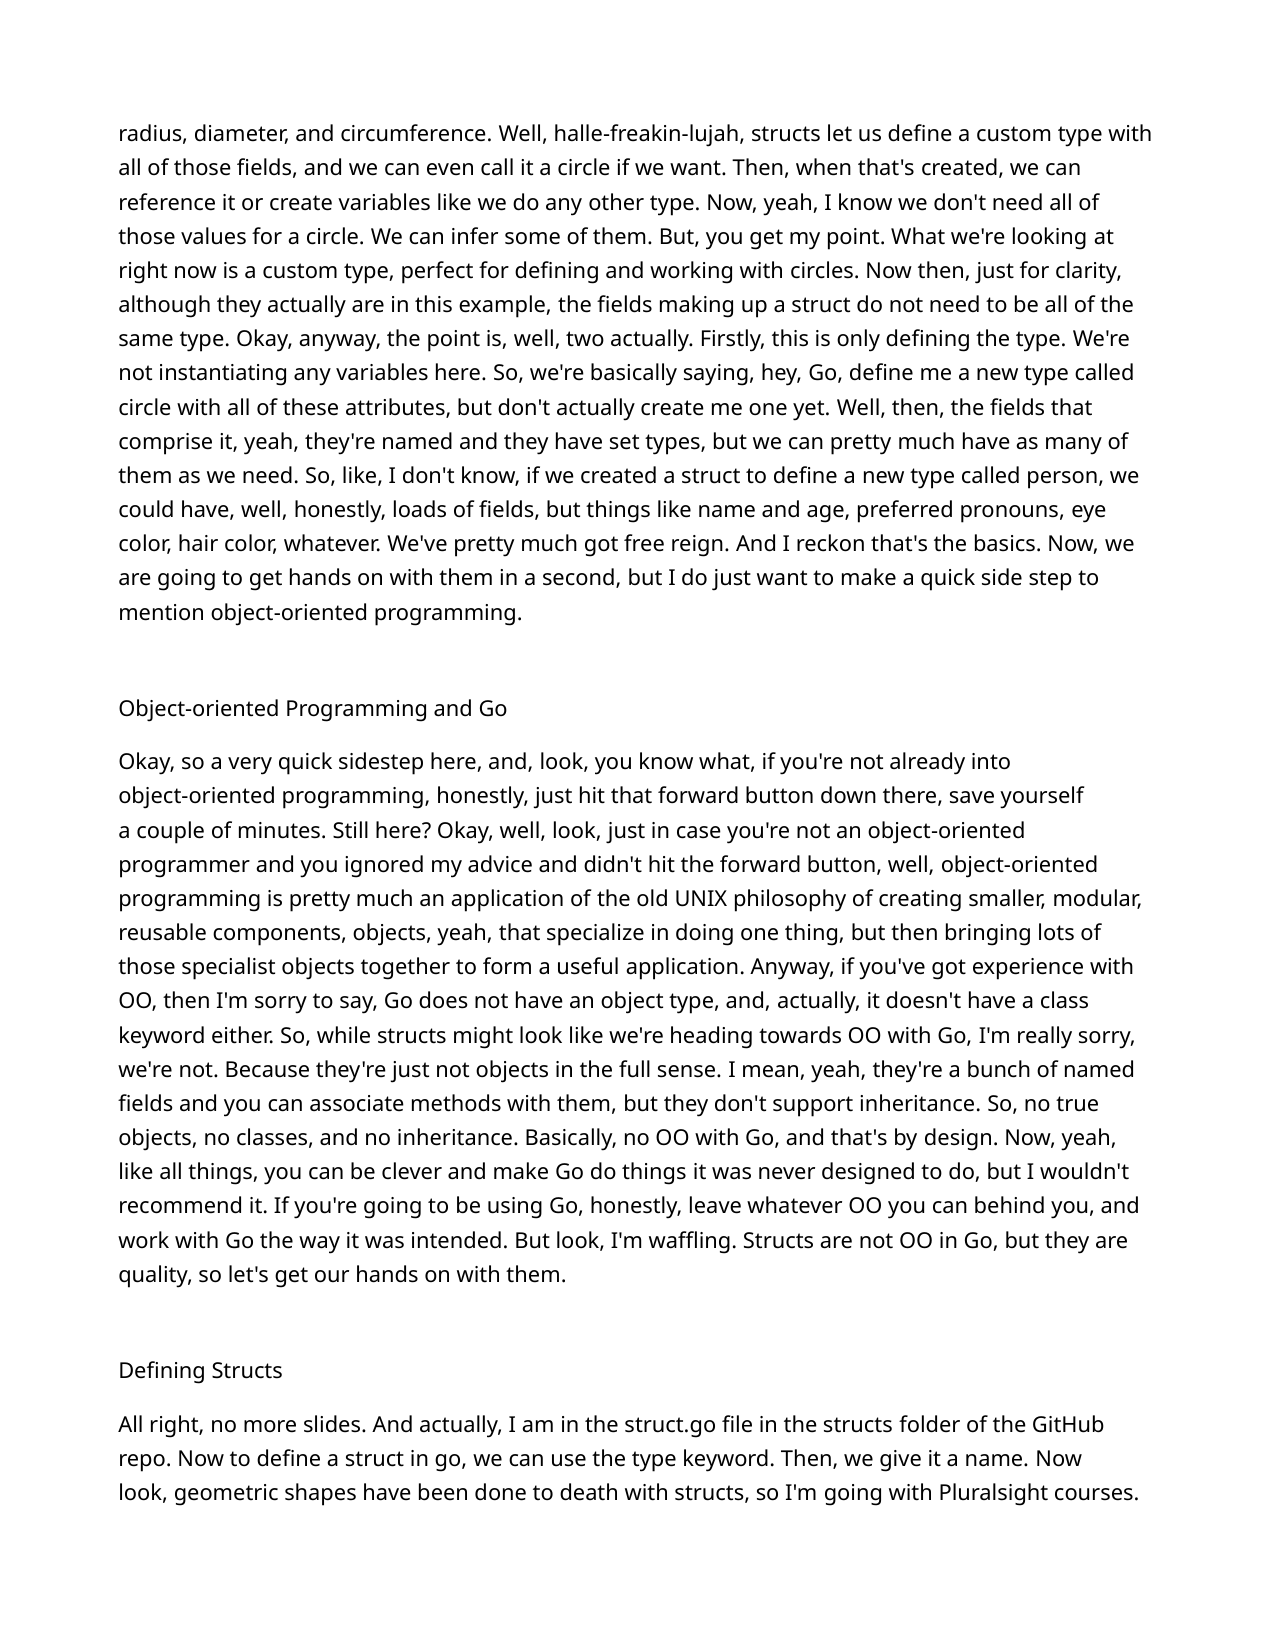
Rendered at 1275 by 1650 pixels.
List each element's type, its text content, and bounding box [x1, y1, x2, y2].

subtitle Defining Structs [118, 1356, 1157, 1385]
text All right, no more slides. And actually, I am in the struct.go file in the structs folder of the GitHub repo. Now to define a struct in go, we can use the type keyword. Then, we give it a name. Now look, geometric shapes have been done to death with structs, so I'm going with Pluralsight courses. [118, 1409, 1157, 1507]
text radius, diameter, and circumference. Well, halle‑freakin‑lujah, structs let us define a custom type with all of those fields, and we can even call it a circle if we want. Then, when that's created, we can reference it or create variables like we do any other type. Now, yeah, I know we don't need all of those values for a circle. We can infer some of them. But, you get my point. What we're looking at right now is a custom type, perfect for defining and working with circles. Now then, just for clarity, although they actually are in this example, the fields making up a struct do not need to be all of the same type. Okay, anyway, the point is, well, two actually. Firstly, this is only defining the type. We're not instantiating any variables here. So, we're basically saying, hey, Go, define me a new type called circle with all of these attributes, but don't actually create me one yet. Well, then, the fields that comprise it, yeah, they're named and they have set types, but we can pretty much have as many of them as we need. So, like, I don't know, if we created a struct to define a new type called person, we could have, well, honestly, loads of fields, but things like name and age, preferred pronouns, eye color, hair color, whatever. We've pretty much got free reign. And I reckon that's the basics. Now, we are going to get hands on with them in a second, but I do just want to make a quick side step to mention object‑oriented programming. [118, 118, 1157, 626]
subtitle Object-oriented Programming and Go [118, 693, 1157, 723]
text Okay, so a very quick sidestep here, and, look, you know what, if you're not already into object‑oriented programming, honestly, just hit that forward button down there, save yourself a couple of minutes. Still here? Okay, well, look, just in case you're not an object‑oriented programmer and you ignored my advice and didn't hit the forward button, well, object‑oriented programming is pretty much an application of the old UNIX philosophy of creating smaller, modular, reusable components, objects, yeah, that specialize in doing one thing, but then bringing lots of those specialist objects together to form a useful application. Anyway, if you've got experience with OO, then I'm sorry to say, Go does not have an object type, and, actually, it doesn't have a class keyword either. So, while structs might look like we're heading towards OO with Go, I'm really sorry, we're not. Because they're just not objects in the full sense. I mean, yeah, they're a bunch of named fields and you can associate methods with them, but they don't support inheritance. So, no true objects, no classes, and no inheritance. Basically, no OO with Go, and that's by design. Now, yeah, like all things, you can be clever and make Go do things it was never designed to do, but I wouldn't recommend it. If you're going to be using Go, honestly, leave whatever OO you can behind you, and work with Go the way it was intended. But look, I'm waffling. Structs are not OO in Go, but they are quality, so let's get our hands on with them. [118, 746, 1157, 1289]
